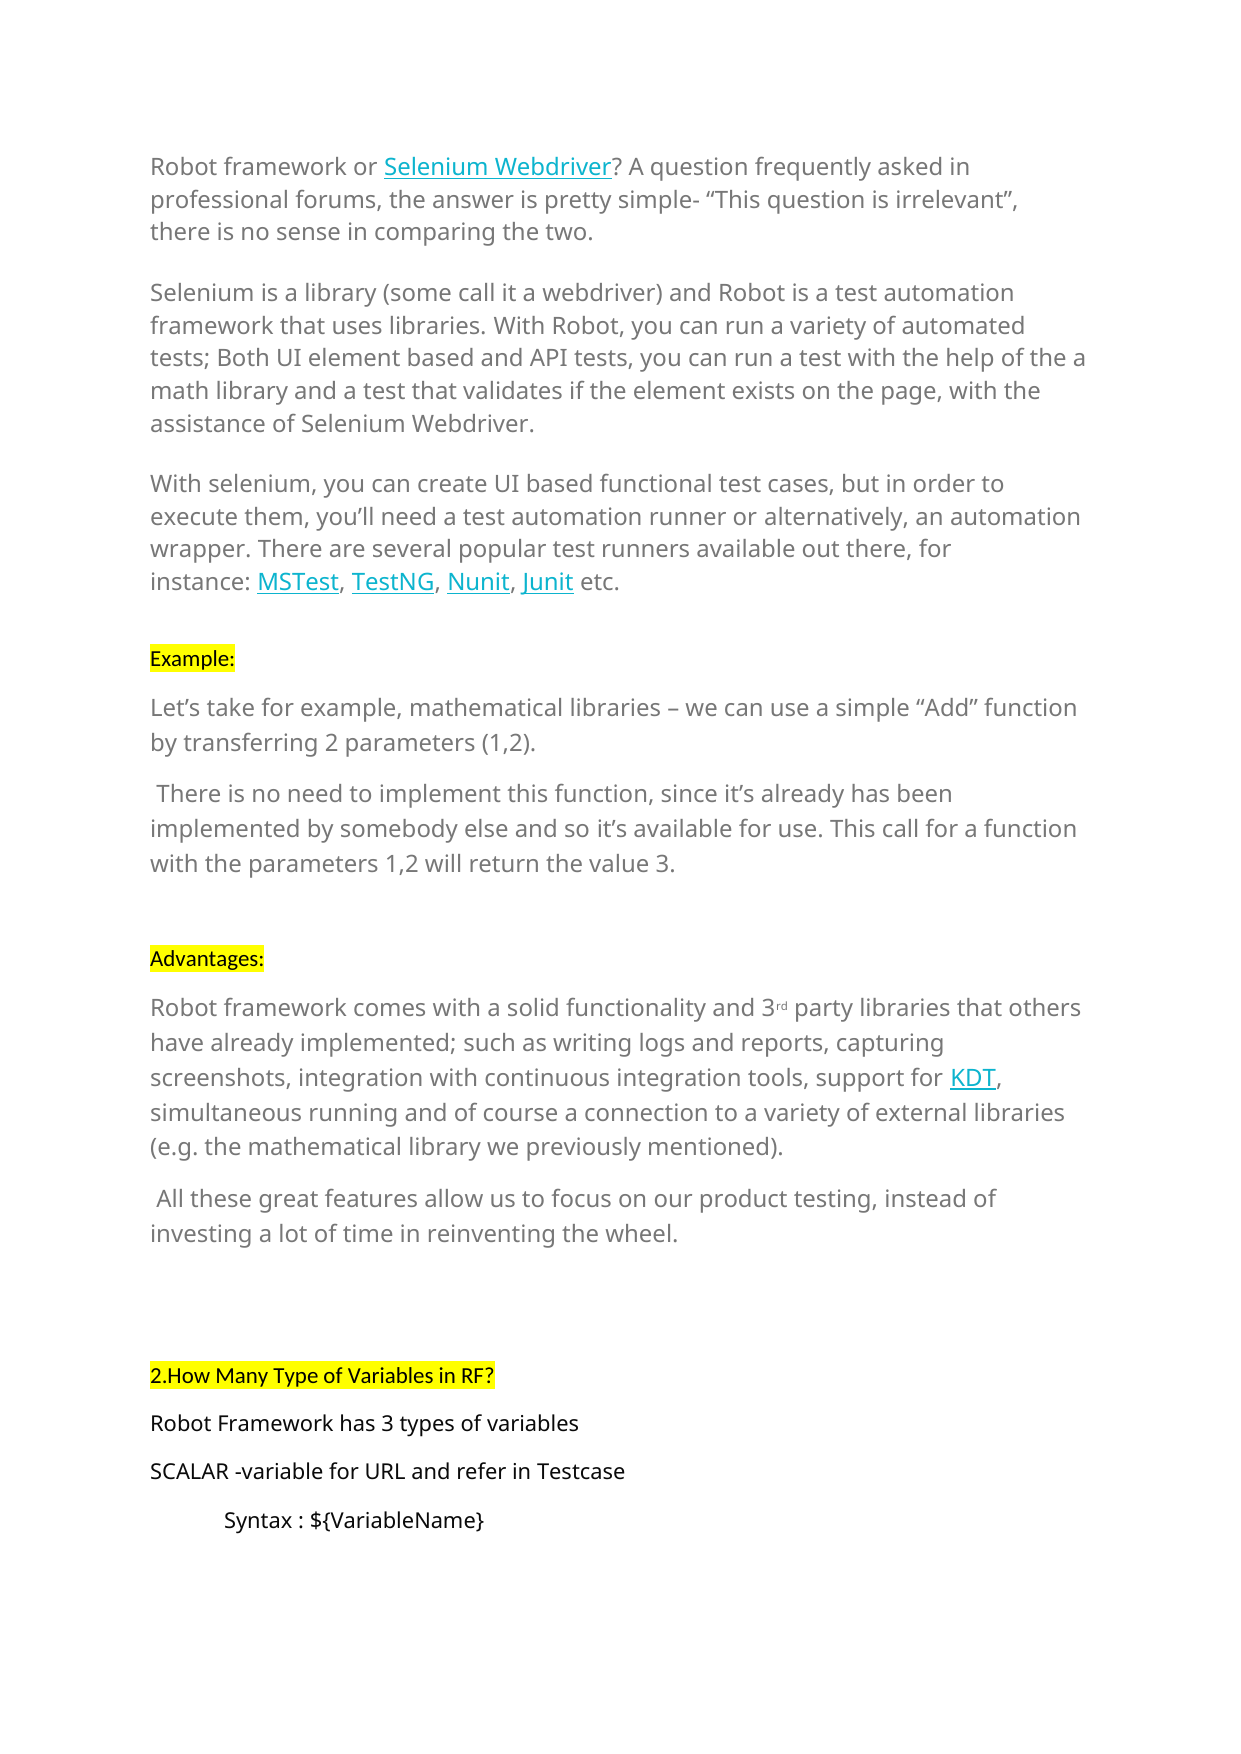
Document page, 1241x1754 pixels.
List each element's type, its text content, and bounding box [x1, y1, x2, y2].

text Let’s take for example, mathematical libraries – we can use a simple “Add” function by transferring 2 parameters (1,2). [150, 691, 1090, 758]
text Selenium is a library (some call it a webdriver) and Robot is a test automation framework that uses libraries. With Robot, you can run a variety of automated tests; Both UI element based and API tests, you can run a test with the help of the a math library and a test that validates if the element exists on the page, with the assistance of Selenium Webdriver. [150, 276, 1090, 439]
text Robot framework or Selenium Webdriver? A question frequently asked in professional forums, the answer is pretty simple- “This question is irrelevant”, there is no sense in comparing the two. [150, 150, 1090, 248]
text All these great features allow us to focus on our product testing, instead of investing a lot of time in reinventing the wheel. [150, 1182, 1090, 1249]
text Example: [150, 644, 1090, 672]
text Robot Framework has 3 types of variables [150, 1408, 1090, 1437]
text Robot framework comes with a solid functionality and 3rd party libraries that others have already implemented; such as writing logs and reports, capturing screenshots, integration with continuous integration tools, support for KDT, simultaneous running and of course a connection to a variety of external libraries (e.g. the mathematical library we previously mentioned). [150, 991, 1090, 1163]
text Advantages: [150, 944, 1090, 972]
text SCALAR -variable for URL and refer in Testcase [150, 1456, 1090, 1486]
text There is no need to implement this function, since it’s already has been implemented by somebody else and so it’s available for use. This call for a function with the parameters 1,2 will return the value 3. [150, 777, 1090, 879]
text 2.How Many Type of Variables in RF? [150, 1361, 1090, 1389]
text Syntax : ${VariableName} [150, 1505, 1090, 1534]
text With selenium, you can create UI based functional test cases, but in order to execute them, you’ll need a test automation runner or alternatively, an automation wrapper. There are several popular test runners available out there, for instance: MSTest, TestNG, Nunit, Junit etc. [150, 467, 1090, 597]
